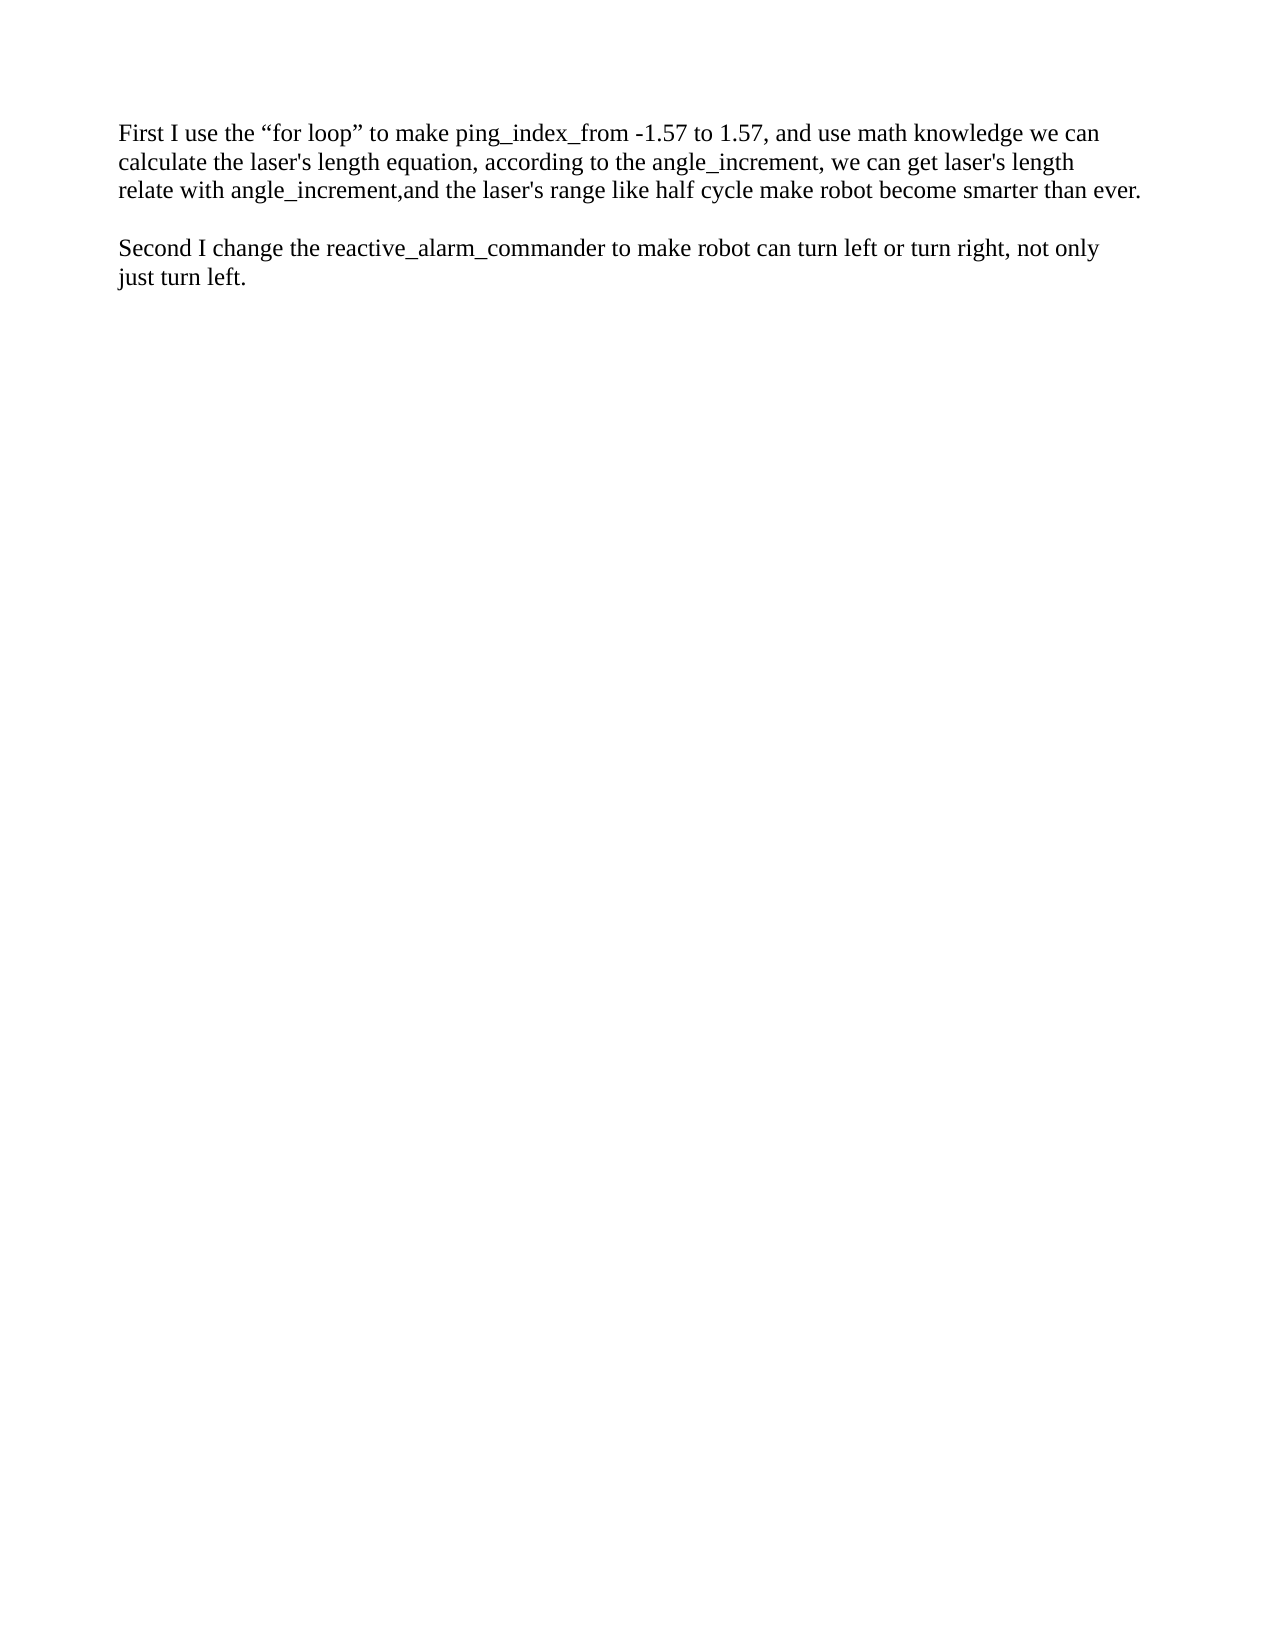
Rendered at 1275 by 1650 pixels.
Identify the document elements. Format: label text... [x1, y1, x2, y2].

text calculate the laser's length equation, according to the angle_increment, we can get laser's length [118, 147, 1157, 176]
text First I use the “for loop” to make ping_index_from -1.57 to 1.57, and use math knowledge we can [118, 118, 1157, 147]
text just turn left. [118, 262, 1157, 291]
text relate with angle_increment,and the laser's range like half cycle make robot become smarter than ever. [118, 176, 1157, 204]
text Second I change the reactive_alarm_commander to make robot can turn left or turn right, not only [118, 233, 1157, 262]
